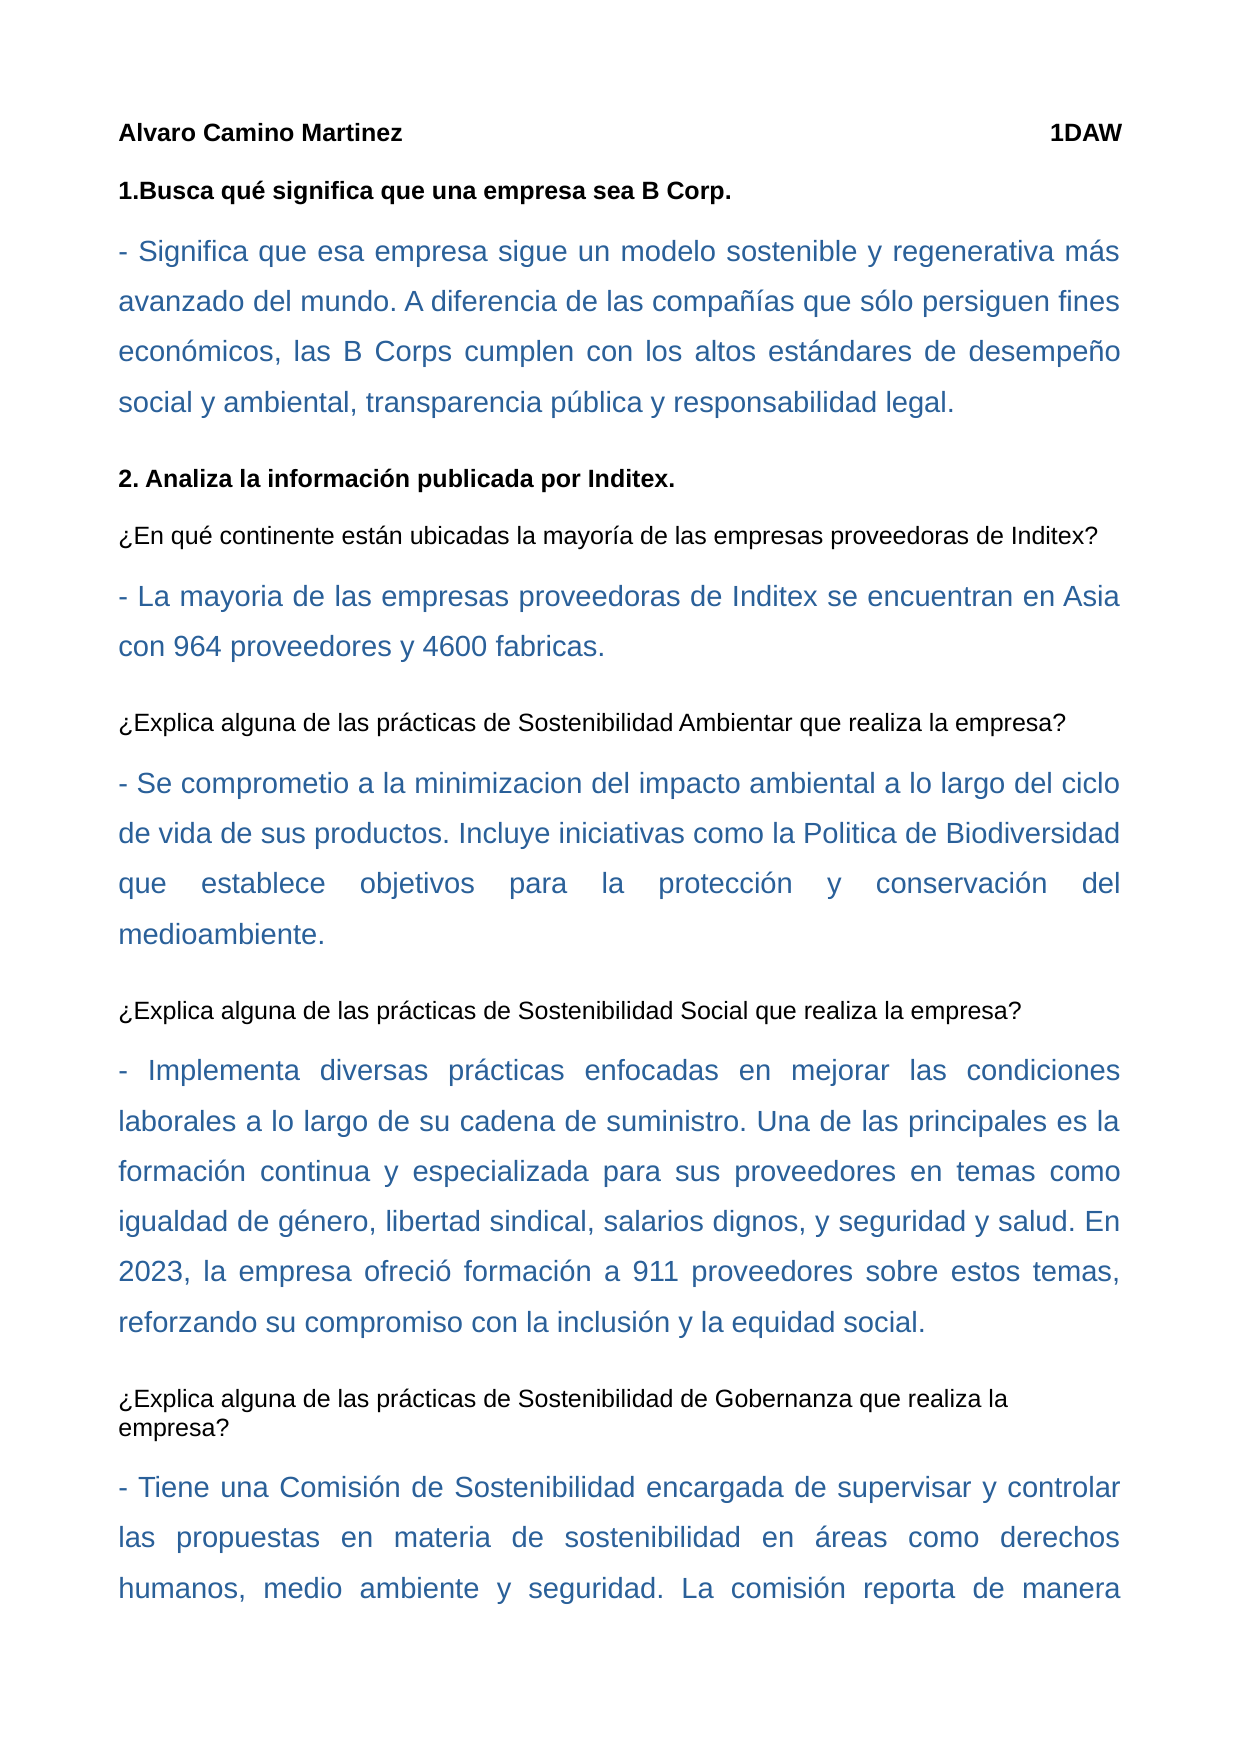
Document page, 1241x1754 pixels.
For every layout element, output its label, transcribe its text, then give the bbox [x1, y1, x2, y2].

text - Implementa diversas prácticas enfocadas en mejorar las condiciones laborales a lo largo de su cadena de suministro. Una de las principales es la formación continua y especializada para sus proveedores en temas como igualdad de género, libertad sindical, salarios dignos, y seguridad y salud. En 2023, la empresa ofreció formación a 911 proveedores sobre estos temas, reforzando su compromiso con la inclusión y la equidad social. [118, 1053, 1122, 1338]
text - Significa que esa empresa sigue un modelo sostenible y regenerativa más avanzado del mundo. A diferencia de las compañías que sólo persiguen fines económicos, las B Corps cumplen con los altos estándares de desempeño social y ambiental, transparencia pública y responsabilidad legal. [118, 234, 1122, 418]
text - Se comprometio a la minimizacion del impacto ambiental a lo largo del ciclo de vida de sus productos. Incluye iniciativas como la Politica de Biodiversidad que establece objetivos para la protección y conservación del medioambiente. [118, 766, 1122, 950]
text 2. Analiza la información publicada por Inditex. [118, 464, 1122, 493]
text 1.Busca qué significa que una empresa sea B Corp. [118, 176, 1122, 205]
text ¿Explica alguna de las prácticas de Sostenibilidad de Gobernanza que realiza la empresa? [118, 1384, 1122, 1441]
text - La mayoria de las empresas proveedoras de Inditex se encuentran en Asia con 964 proveedores y 4600 fabricas. [118, 579, 1122, 663]
text ¿Explica alguna de las prácticas de Sostenibilidad Social que realiza la empresa? [118, 996, 1122, 1024]
text ¿Explica alguna de las prácticas de Sostenibilidad Ambientar que realiza la empresa? [118, 708, 1122, 737]
text ¿En qué continente están ubicadas la mayoría de las empresas proveedoras de Inditex? [118, 521, 1122, 550]
text - Tiene una Comisión de Sostenibilidad encargada de supervisar y controlar las propuestas en materia de sostenibilidad en áreas como derechos humanos, medio ambiente y seguridad. La comisión reporta de manera [118, 1470, 1122, 1604]
